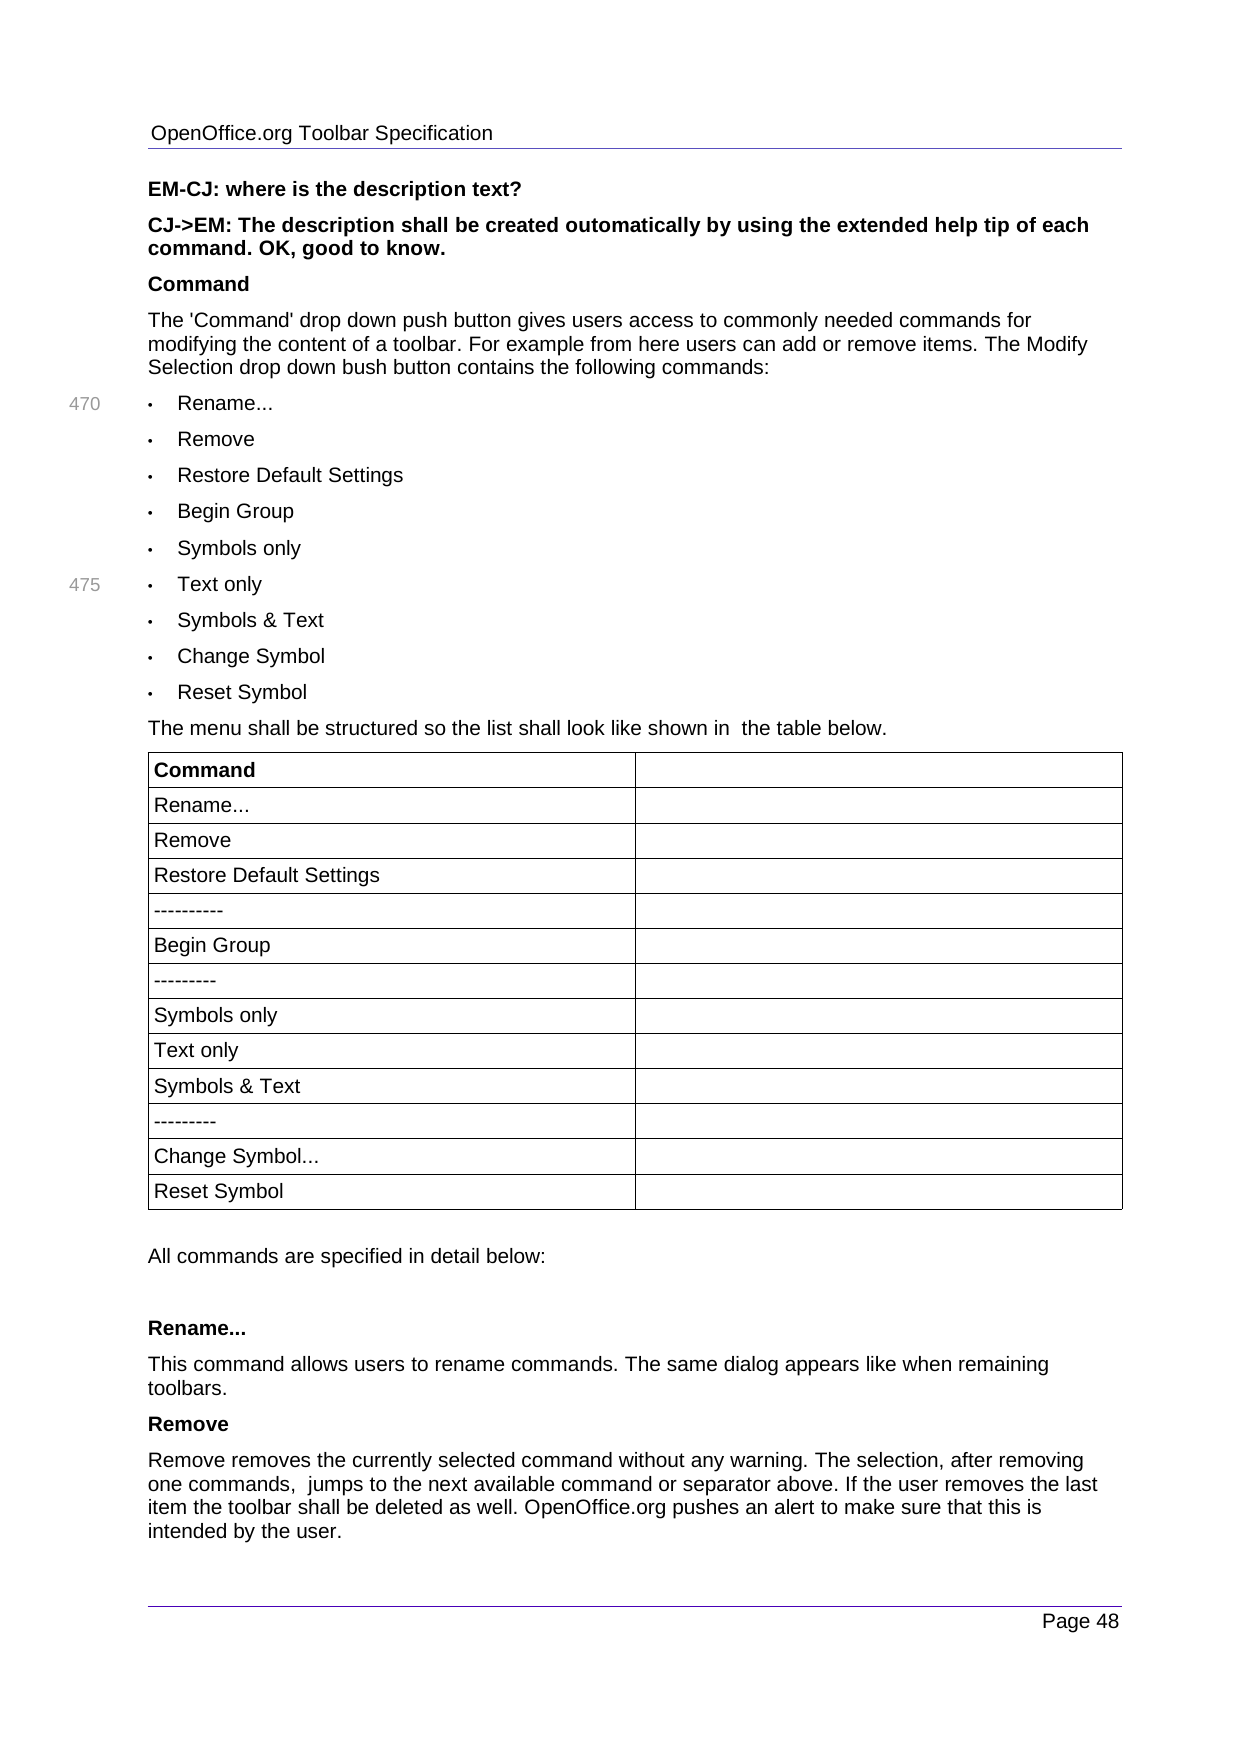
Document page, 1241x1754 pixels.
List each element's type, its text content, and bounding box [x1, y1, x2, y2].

table_cell [636, 1069, 1122, 1103]
list Symbols & Text [148, 608, 1122, 632]
table_cell Restore Default Settings [149, 859, 635, 893]
list Remove [148, 428, 1122, 451]
table_cell --------- [149, 1104, 635, 1138]
text Command [148, 273, 1122, 296]
table_cell Rename... [149, 788, 635, 823]
table_cell [636, 1175, 1122, 1209]
text The menu shall be structured so the list shall look like shown in the table below. [148, 716, 1122, 740]
table_cell [636, 824, 1122, 858]
table_header Command [149, 753, 635, 787]
list Reset Symbol [148, 680, 1122, 704]
table_cell [636, 1104, 1122, 1138]
list Begin Group [148, 500, 1122, 523]
table_cell [636, 859, 1122, 893]
table_cell Text only [149, 1034, 635, 1068]
text CJ->EM: The description shall be created outomatically by using the extended help tip of each command. OK, good to know. [148, 213, 1122, 260]
text Remove [148, 1412, 1122, 1436]
table_cell ---------- [149, 894, 635, 928]
table_cell Change Symbol... [149, 1139, 635, 1174]
table_cell Remove [149, 824, 635, 858]
table_cell [636, 1139, 1122, 1174]
table_cell --------- [149, 964, 635, 998]
table_cell Begin Group [149, 929, 635, 963]
table_cell Symbols & Text [149, 1069, 635, 1103]
list Symbols only [148, 536, 1122, 559]
table_cell Symbols only [149, 999, 635, 1033]
table_cell [636, 929, 1122, 963]
text All commands are specified in detail below: [148, 1245, 1122, 1268]
table_cell [636, 788, 1122, 823]
list Rename... [148, 392, 1122, 415]
text The 'Command' drop down push button gives users access to commonly needed commands for modifying the content of a toolbar. For example from here users can add or remove items. The Modify Selection drop down bush button contains the following commands: [148, 309, 1122, 379]
list Text only [148, 572, 1122, 596]
text This command allows users to rename commands. The same dialog appears like when remaining toolbars. [148, 1353, 1122, 1400]
text EM-CJ: where is the description text? [148, 177, 1122, 201]
list Restore Default Settings [148, 464, 1122, 487]
list Change Symbol [148, 644, 1122, 668]
table_cell [636, 894, 1122, 928]
table_cell [636, 964, 1122, 998]
table_cell [636, 999, 1122, 1033]
text Remove removes the currently selected command without any warning. The selection, after removing one commands, jumps to the next available command or separator above. If the user removes the last item the toolbar shall be deleted as well. OpenOffice.org pushes an alert to make sure that this is intended by the user. [148, 1448, 1122, 1543]
text Rename... [148, 1317, 1122, 1340]
table_header [636, 753, 1122, 787]
table_cell Reset Symbol [149, 1175, 635, 1209]
table_cell [636, 1034, 1122, 1068]
